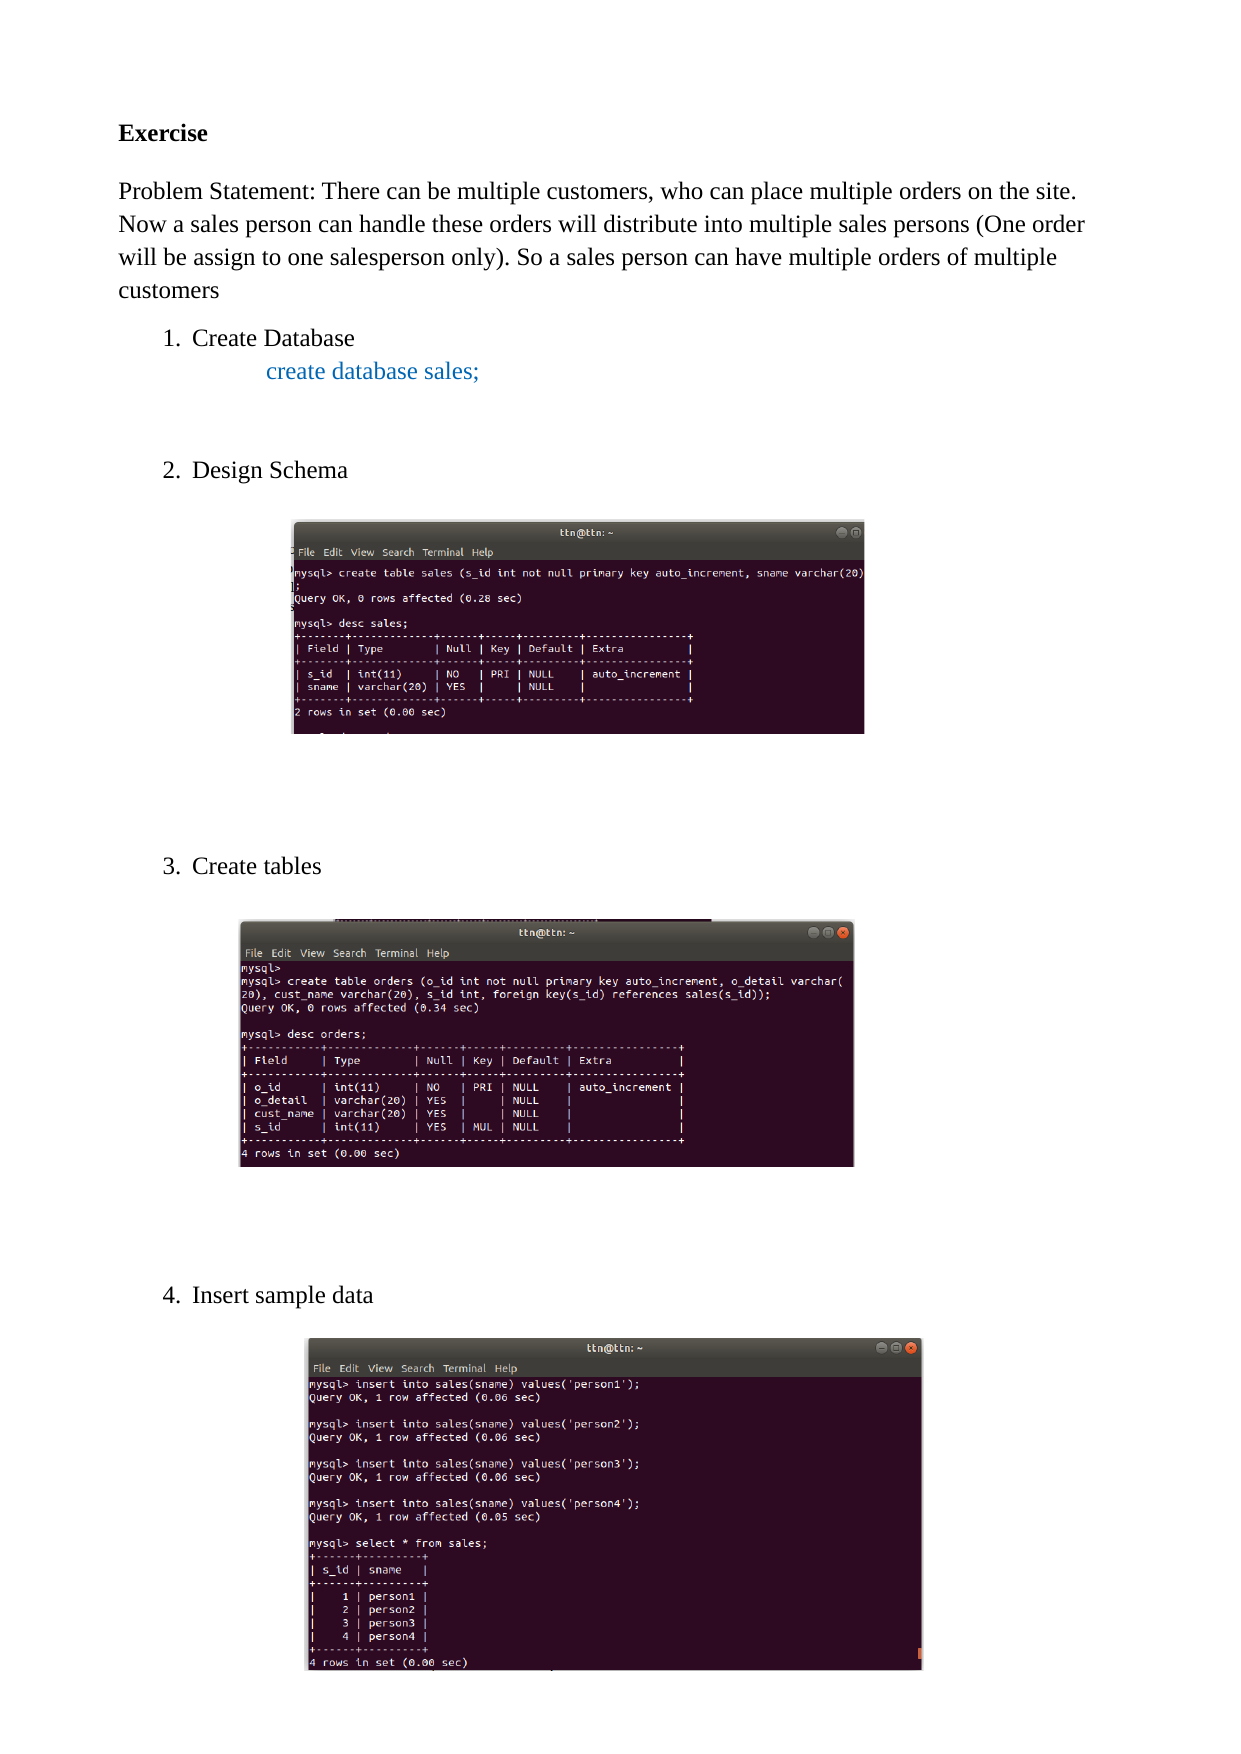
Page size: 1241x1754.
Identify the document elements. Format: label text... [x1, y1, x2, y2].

list Create tables [162, 851, 1122, 880]
list Create Database [162, 323, 1122, 352]
list Insert sample data [162, 1281, 1122, 1309]
picture [238, 919, 855, 1167]
text Exercise [118, 118, 1122, 147]
picture [304, 1338, 924, 1671]
picture [290, 519, 865, 734]
text create database sales; [118, 356, 1122, 385]
list Design Schema [162, 455, 1122, 484]
text Problem Statement: There can be multiple customers, who can place multiple orders on the site. Now a sales person can handle these orders will distribute into multiple sales persons (One order will be assign to one salesperson only). So a sales person can have multiple orders of multiple customers [118, 176, 1122, 304]
